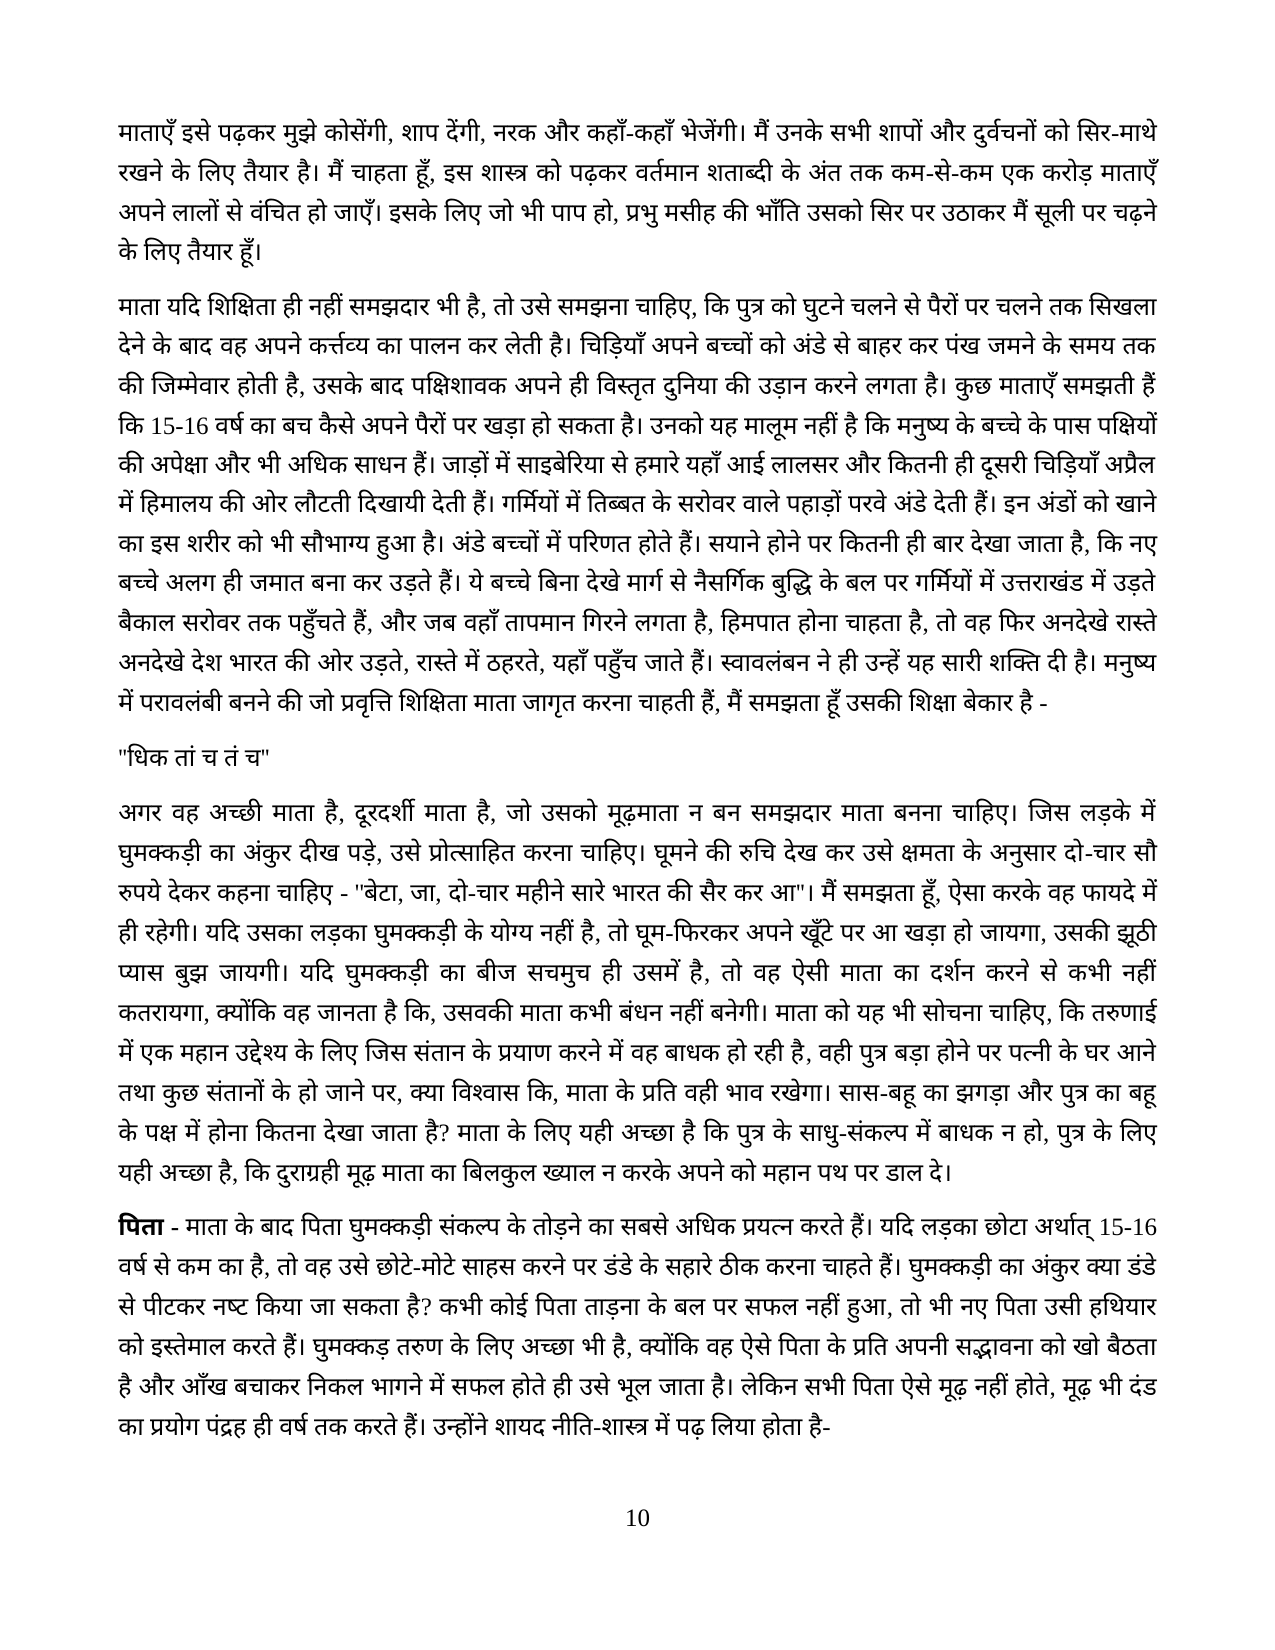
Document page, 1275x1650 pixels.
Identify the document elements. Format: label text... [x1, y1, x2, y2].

text माताएँ इसे पढ़कर मुझे कोसेंगी, शाप देंगी, नरक और कहाँ-कहाँ भेजेंगी। मैं उनके सभी शापों और दुर्वचनों को सिर-माथे रखने के लिए तैयार है। मैं चाहता हूँ, इस शास्‍त्र को पढ़कर वर्तमान शताब्‍दी के अंत तक कम-से-कम एक करोड़ माताएँ अपने लालों से वंचित हो जाएँ। इसके लिए जो भी पाप हो, प्रभु मसीह की भाँति उसको सिर पर उठाकर मैं सूली पर चढ़ने के लिए तैयार हूँ। [118, 118, 1157, 271]
text अगर वह अच्छी माता है, दूरदर्शी माता है, जो उसको मूढ़माता न बन समझदार माता बनना चाहिए। जिस लड़के में घुमक्कड़ी का अंकुर दीख पड़े, उसे प्रोत्‍साहित करना चाहिए। घूमने की रुचि देख कर उसे क्षमता के अनुसार दो-चार सौ रुपये देकर कहना चाहिए - ''बेटा, जा, दो-चार महीने सारे भारत की सैर कर आ''। मैं समझता हूँ, ऐसा करके वह फायदे में ही रहेगी। यदि उसका लड़का घुमक्कड़ी के योग्‍य नहीं है, तो घूम-फिरकर अपने खूँटे पर आ खड़ा हो जायगा, उसकी झूठी प्‍यास बुझ जायगी। यदि घुमक्कड़ी का बीज सचमुच ही उसमें है, तो वह ऐसी माता का दर्शन करने से कभी नहीं कतरायगा, क्‍योंकि वह जानता है कि, उसवकी माता कभी बंधन नहीं बनेगी। माता को यह भी सोचना चाहिए, कि तरुणाई में एक महान उद्देश्‍य के लिए जिस संतान के प्रयाण करने में वह बाधक हो रही है, वही पुत्र बड़ा होने पर पत्‍नी के घर आने तथा कुछ संतानों के हो जाने पर, क्या विश्‍वास कि, माता के प्रति वही भाव रखेगा। सास-बहू का झगड़ा और पुत्र का बहू के पक्ष में होना कितना देखा जाता है? माता के लिए यही अच्छा है कि पुत्र के साधु-संकल्‍प में बाधक न हो, पुत्र के लिए यही अच्छा है, कि दुराग्रही मूढ़ माता का बिलकुल ख्‍याल न करके अपने को महान पथ पर डाल दे। [118, 798, 1157, 1191]
text पिता - माता के बाद पिता घुमक्कड़ी संकल्‍प के तोड़ने का सबसे अधिक प्रयत्‍न करते हैं। यदि लड़का छोटा अर्थात् 15-16 वर्ष से कम का है, तो वह उसे छोटे-मोटे साहस करने पर डंडे के सहारे ठीक करना चाहते हैं। घुमक्कड़ी का अंकुर क्या डंडे से पीटकर नष्‍ट किया जा सकता है? कभी कोई पिता ताड़ना के बल पर सफल नहीं हुआ, तो भी नए पिता उसी हथियार को इस्‍तेमाल करते हैं। घुमक्कड़ तरुण के लिए अच्छा भी है, क्‍योंकि वह ऐसे पिता के प्रति अपनी सद्भावना को खो बैठता है और आँख बचाकर निकल भागने में सफल होते ही उसे भूल जाता है। लेकिन सभी पिता ऐसे मूढ़ नहीं होते, मूढ़ भी दंड का प्रयोग पंद्रह ही वर्ष तक करते हैं। उन्‍होंने शायद नीति-शास्‍त्र में पढ़ लिया होता है- [118, 1212, 1157, 1446]
text माता यदि शिक्षिता ही नहीं समझदार भी है, तो उसे समझना चाहिए, कि पुत्र को घुटने चलने से पैरों पर चलने तक सिखला देने के बाद वह अपने कर्त्तव्‍य का पालन कर लेती है। चिड़ियाँ अपने बच्‍चों को अंडे से बाहर कर पंख जमने के समय तक की जिम्‍मेवार होती है, उसके बाद पक्षिशावक अपने ही विस्‍तृत दुनिया की उड़ान करने लगता है। कुछ माताएँ समझती हैं कि 15-16 वर्ष का बच कैसे अपने पैरों पर खड़ा हो सकता है। उनको यह मालूम नहीं है कि मनुष्‍य के बच्‍चे के पास पक्षियों की अपेक्षा और भी अधिक साधन हैं। जाड़ों में साइबेरिया से हमारे यहाँ आई लालसर और कितनी ही दूसरी चिड़ियाँ अप्रैल में हिमालय की ओर लौटती दिखायी देती हैं। गर्मियों में तिब्‍बत के सरोवर वाले पहाड़ों परवे अंडे देती हैं। इन अंडों को खाने का इस शरीर को भी सौभाग्य हुआ है। अंडे बच्‍चों में परिणत होते हैं। सयाने होने पर कितनी ही बार देखा जाता है, कि नए बच्‍चे अलग ही जमात बना कर उड़ते हैं। ये बच्‍चे बिना देखे मार्ग से नैसर्गिक बुद्धि के बल पर गर्मियों में उत्तराखंड में उड़ते बैकाल सरोवर तक पहुँचते हैं, और जब वहाँ तापमान गिरने लगता है, हिमपात होना चाहता है, तो वह फिर अनदेखे रास्‍ते अनदेखे देश भारत की ओर उड़ते, रास्‍ते में ठहरते, यहाँ पहुँच जाते हैं। स्वावलंबन ने ही उन्‍हें यह सारी शक्ति दी है। मनुष्‍य में परावलंबी बनने की जो प्रवृत्ति शिक्षिता माता जागृत करना चाहती हैं, मैं समझता हूँ उसकी शिक्षा बेकार है - [118, 292, 1157, 722]
text ''धिक तां च तं च'' [118, 743, 1157, 776]
